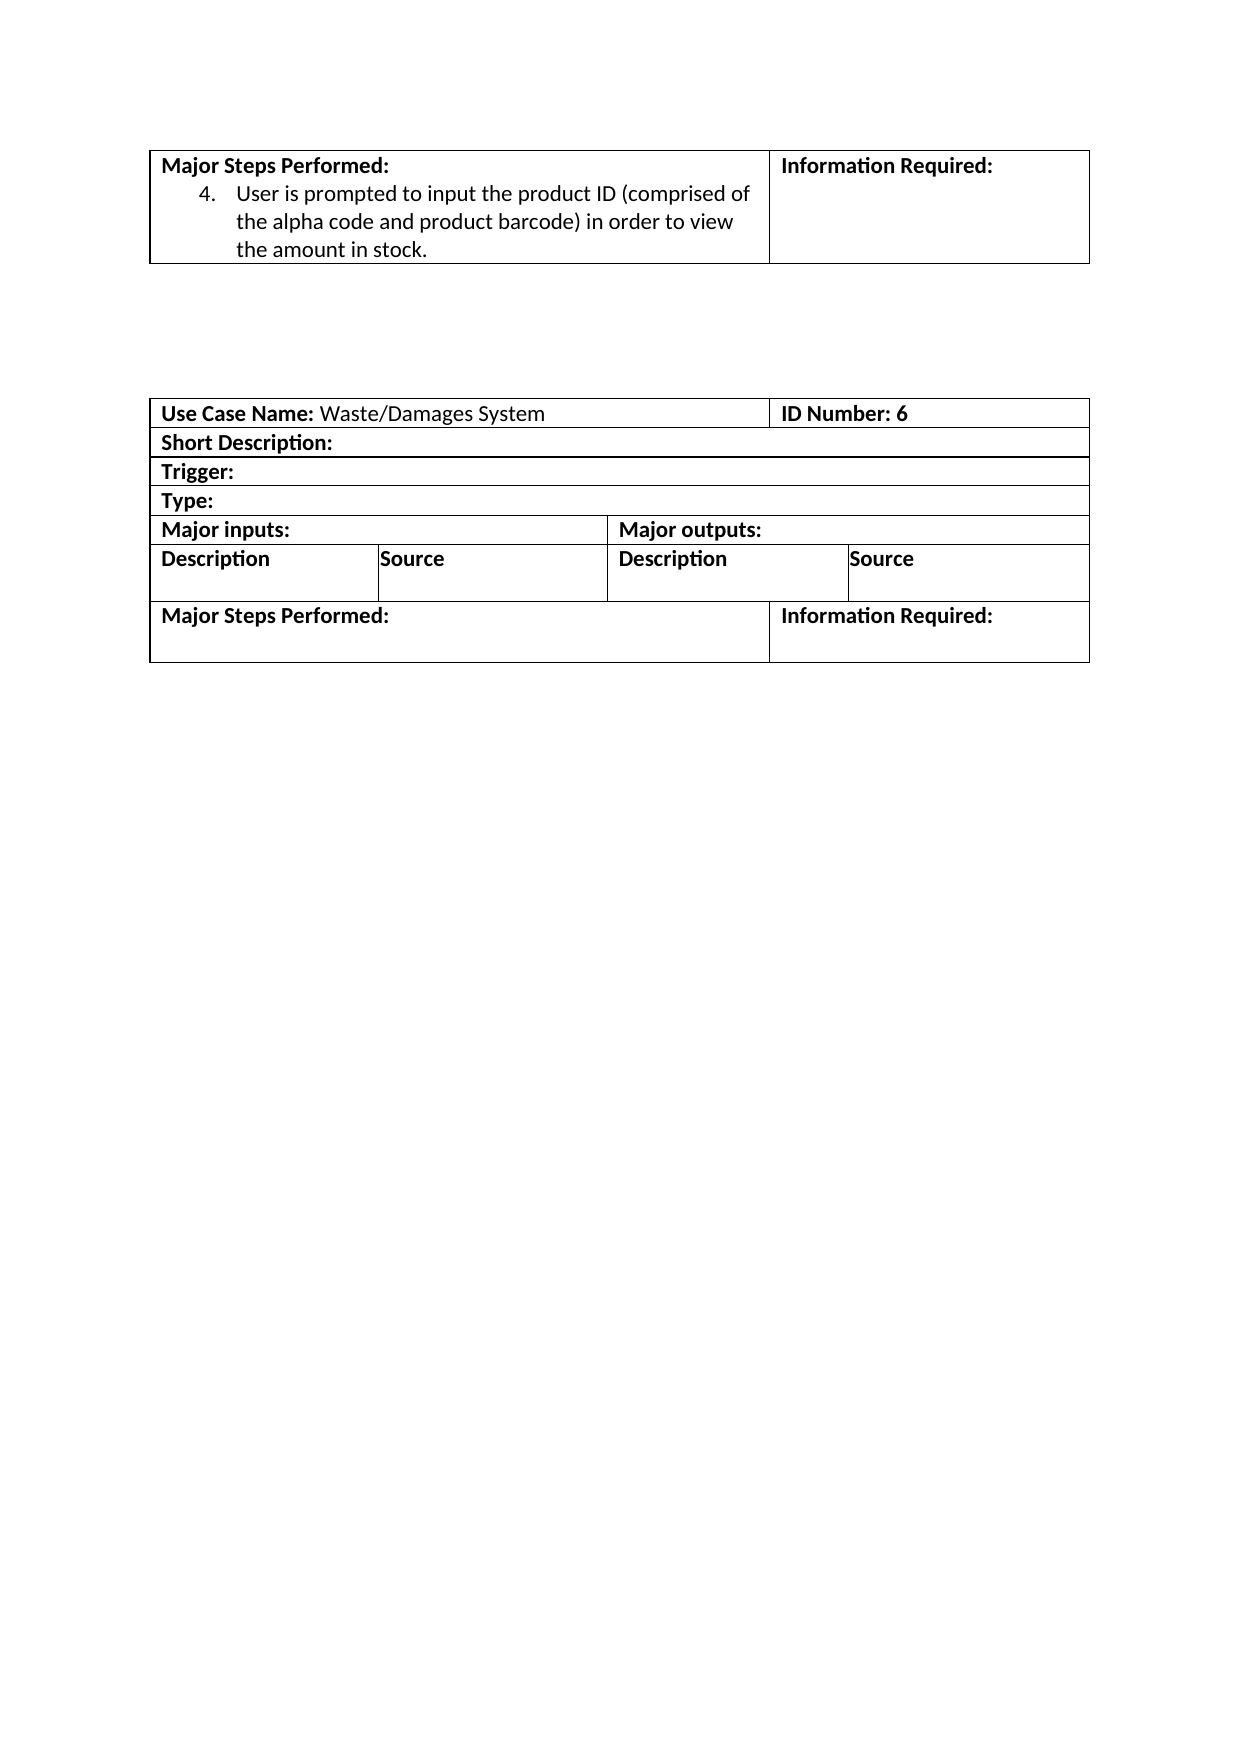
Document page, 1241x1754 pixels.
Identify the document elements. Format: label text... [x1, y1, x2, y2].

table_cell Information Required: [770, 151, 1089, 263]
table_cell Trigger: [151, 458, 1089, 485]
table_cell Description [151, 545, 378, 601]
table_cell Major Steps Performed: User is prompted to input the product ID (comprised of the alpha code and product barcode) in order to view the amount in stock. [151, 151, 769, 263]
table_cell Major inputs: [151, 516, 607, 543]
table_header ID Number: 6 [770, 399, 1089, 427]
table_cell Type: [151, 486, 1089, 514]
table_cell Source [379, 545, 607, 601]
table_header Use Case Name: Waste/Damages System [151, 399, 769, 427]
table_cell Source [849, 545, 1089, 601]
table_cell Major outputs: [608, 516, 1089, 543]
table_cell Information Required: [770, 602, 1089, 662]
table_cell Major Steps Performed: [151, 602, 769, 662]
table_cell Short Description: [151, 428, 1089, 456]
table_cell Description [608, 545, 848, 601]
